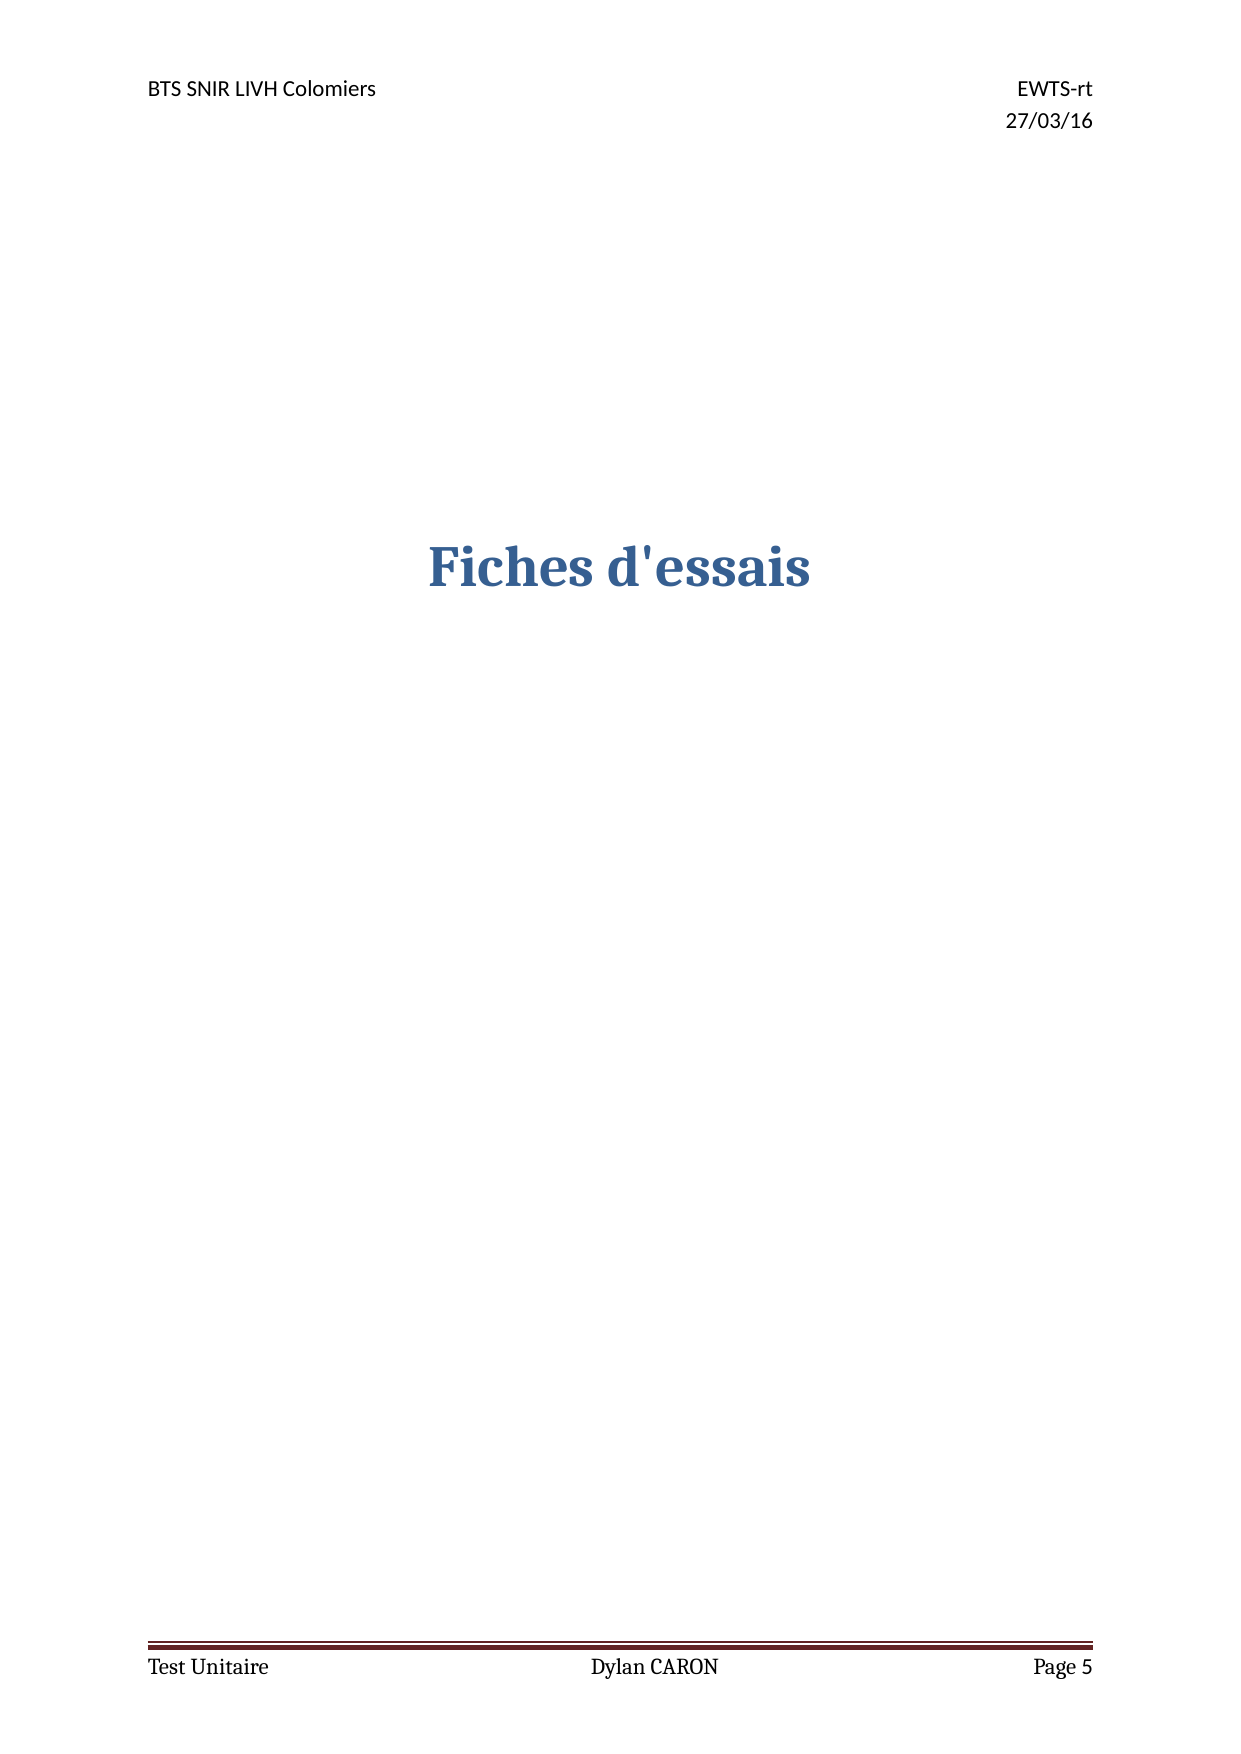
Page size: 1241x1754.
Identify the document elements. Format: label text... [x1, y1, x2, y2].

subtitle Fiches d'essais [148, 534, 1093, 601]
